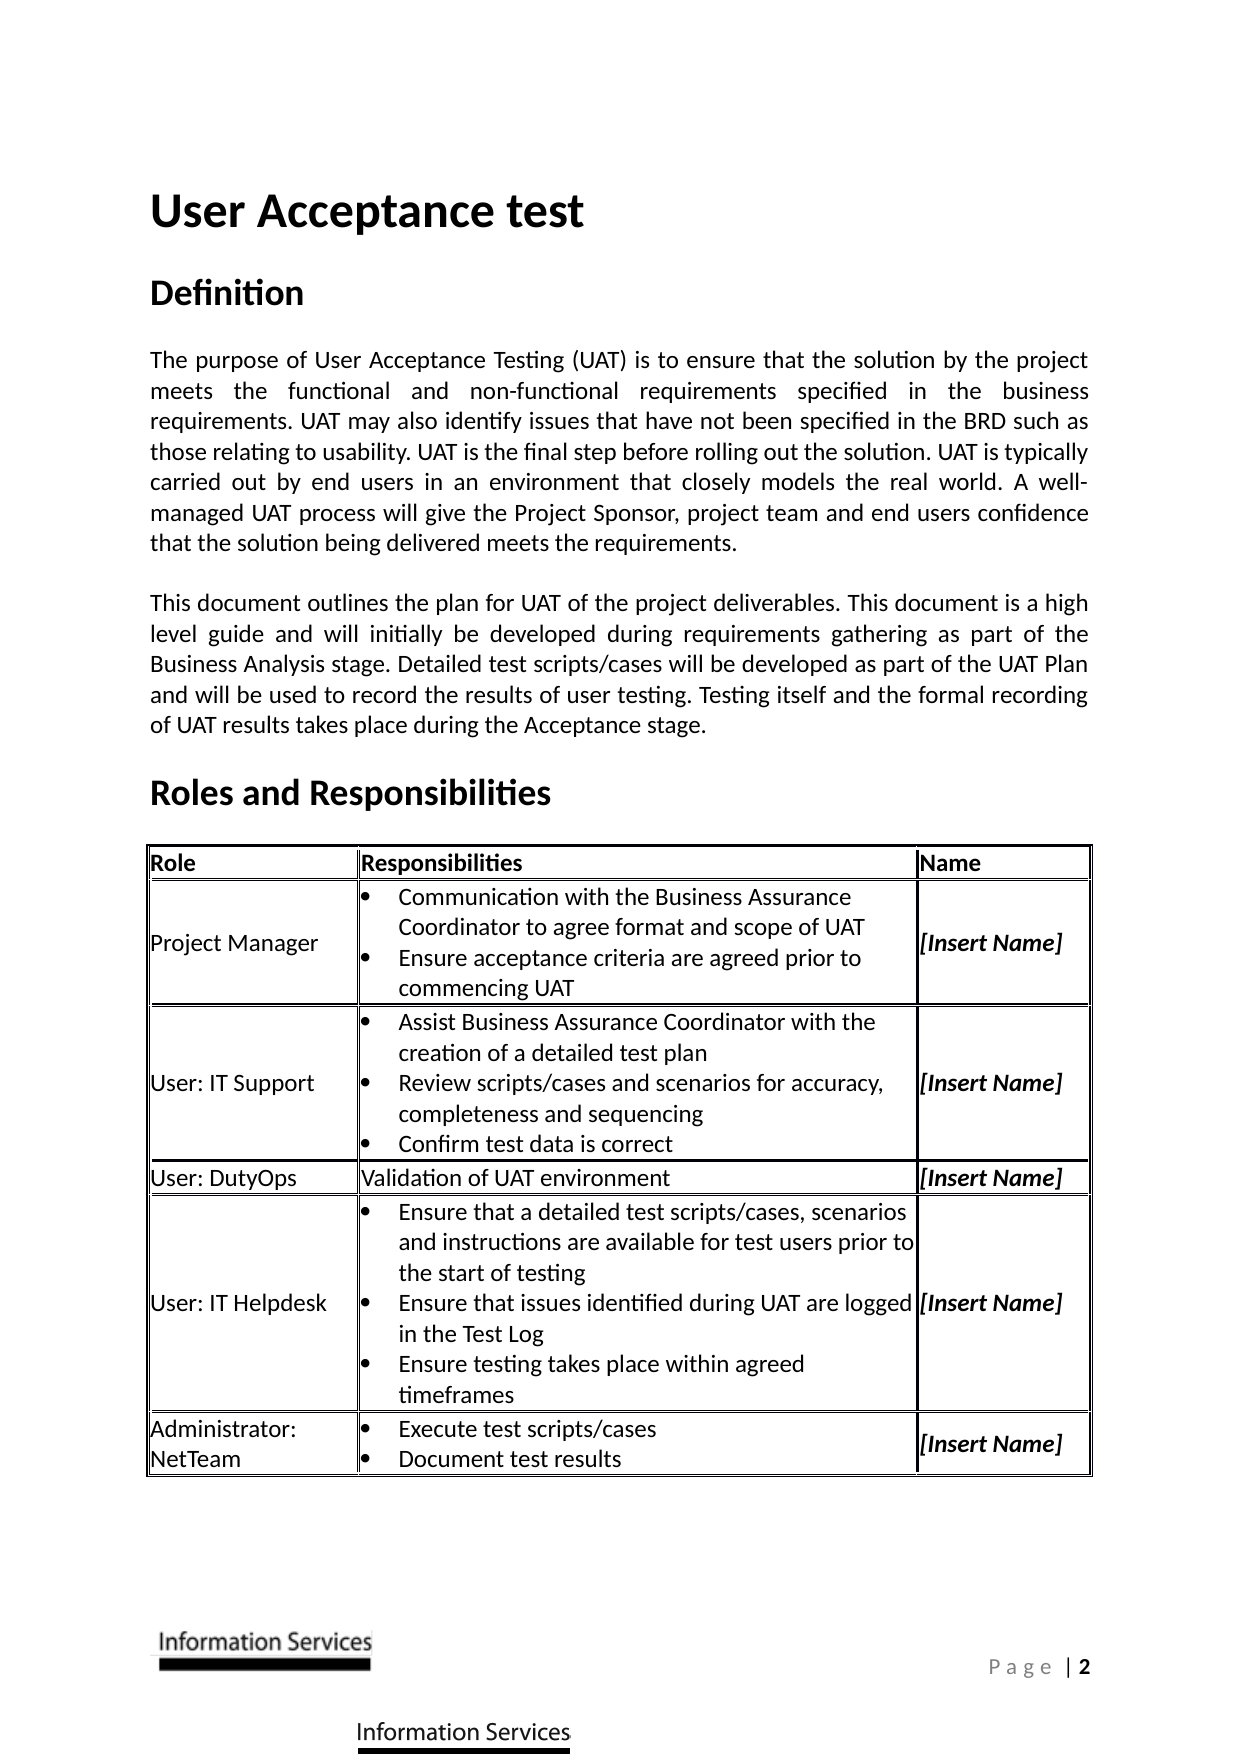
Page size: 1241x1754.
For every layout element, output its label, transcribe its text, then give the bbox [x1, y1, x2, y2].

text This document outlines the plan for UAT of the project deliverables. This document is a high level guide and will initially be developed during requirements gathering as part of the Business Analysis stage. Detailed test scripts/cases will be developed as part of the UAT Plan and will be used to record the results of user testing. Testing itself and the formal recording of UAT results takes place during the Acceptance stage. [150, 587, 1090, 740]
table_cell [Insert Name] [919, 1159, 1089, 1193]
table_header Responsibilities [359, 846, 917, 878]
table_cell [Insert Name] [919, 1003, 1090, 1159]
table_header Name [917, 847, 1089, 878]
table_cell [Insert Name] [917, 1410, 1090, 1474]
table_cell User: IT Helpdesk [148, 1193, 358, 1409]
table_cell [Insert Name] [917, 878, 1091, 1003]
table_cell Execute test scripts/cases Document test results [359, 1413, 917, 1474]
picture [347, 1720, 571, 1745]
table_cell Validation of UAT environment [360, 1162, 916, 1193]
table_cell [Insert Name] [917, 1193, 1091, 1409]
table_cell Administrator: NetTeam [150, 1410, 358, 1474]
text The purpose of User Acceptance Testing (UAT) is to ensure that the solution by the project meets the functional and non-functional requirements specified in the business requirements. UAT may also identify issues that have not been specified in the BRD such as those relating to usability. UAT is the final step before rolling out the solution. UAT is typically carried out by end users in an environment that closely models the real world. A well-managed UAT process will give the Project Sponsor, project team and end users confidence that the solution being delivered meets the requirements. [150, 344, 1090, 558]
table_header Role [150, 847, 358, 878]
subtitle Roles and Responsibilities [150, 769, 1090, 815]
subtitle User Acceptance test [150, 179, 1090, 240]
table_cell Project Manager [148, 878, 358, 1003]
picture [150, 1630, 380, 1673]
table_cell User: IT Support [150, 1003, 357, 1159]
table_cell Ensure that a detailed test scripts/cases, scenarios and instructions are available for test users prior to the start of testing Ensure that issues identified during UAT are logged in the Test Log Ensure testing takes place within agreed timeframes [360, 1196, 916, 1409]
table_cell User: DutyOps [150, 1159, 357, 1193]
subtitle Definition [150, 269, 1090, 315]
table_cell Communication with the Business Assurance Coordinator to agree format and scope of UAT Ensure acceptance criteria are agreed prior to commencing UAT [360, 881, 916, 1003]
table_cell Assist Business Assurance Coordinator with the creation of a detailed test plan Review scripts/cases and scenarios for accuracy, completeness and sequencing Confirm test data is correct [360, 1007, 916, 1159]
